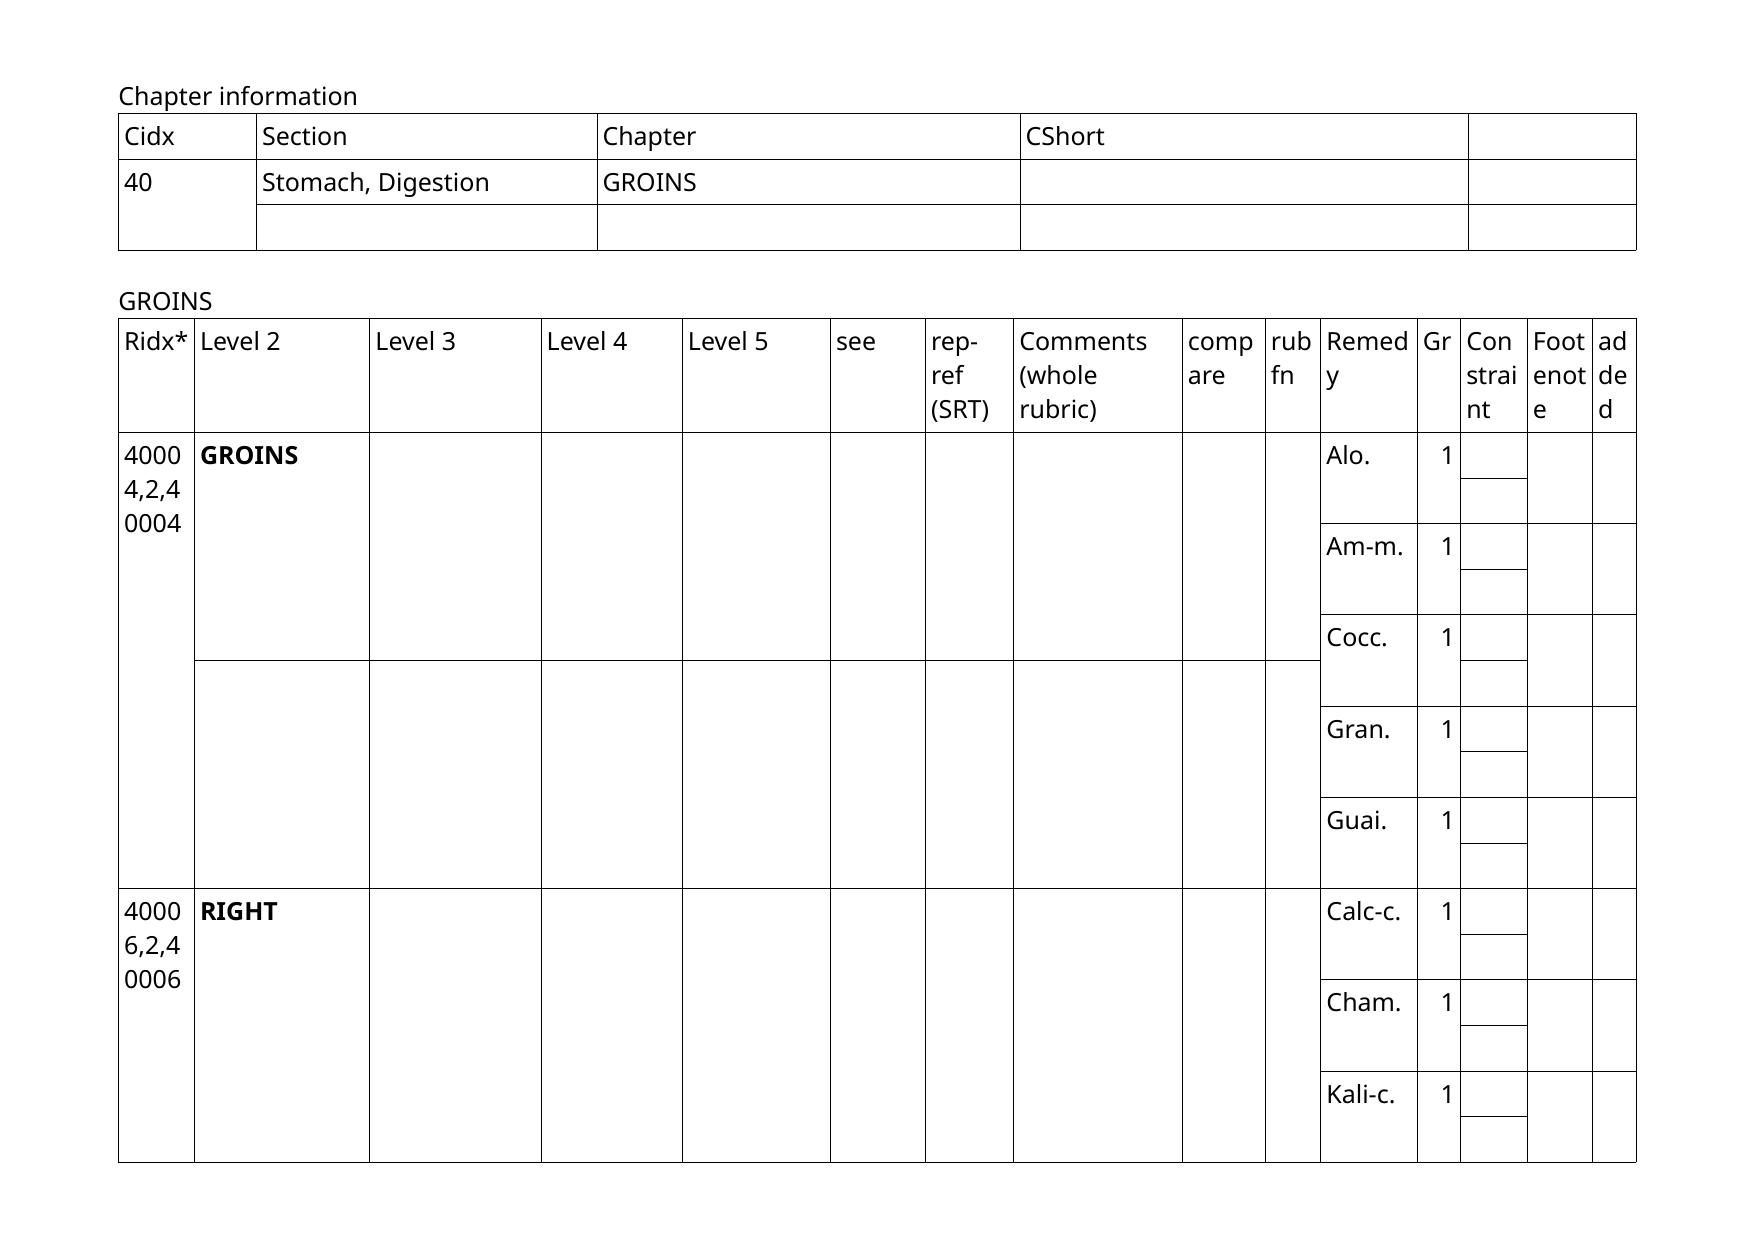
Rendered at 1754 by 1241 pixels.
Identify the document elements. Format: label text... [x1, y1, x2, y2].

table_cell [1266, 889, 1320, 1162]
table_cell [1014, 889, 1182, 1162]
table_cell [370, 661, 541, 888]
table_cell [542, 433, 682, 660]
table_cell [683, 661, 830, 888]
table_cell [1528, 980, 1592, 1071]
table_cell [1461, 570, 1527, 614]
table_cell [1461, 1117, 1527, 1162]
table_cell [598, 205, 1020, 250]
table_cell [1593, 1072, 1636, 1162]
table_cell [1461, 935, 1527, 979]
table_cell [1014, 661, 1182, 888]
table_header Chapter [598, 114, 1020, 158]
table_cell [1593, 615, 1636, 706]
table_cell Cocc. [1321, 615, 1417, 706]
table_cell [683, 433, 830, 660]
table_header Cidx [119, 114, 256, 158]
table_header see [831, 319, 925, 432]
table_cell [1469, 160, 1636, 204]
table_cell [1461, 479, 1527, 523]
text Chapter information [118, 79, 1636, 113]
table_cell [1183, 889, 1265, 1162]
table_cell [831, 433, 925, 660]
table_header added [1593, 319, 1636, 432]
table_cell [370, 433, 541, 660]
table_cell [1528, 615, 1592, 706]
table_cell [1183, 433, 1265, 660]
table_cell [1593, 433, 1636, 523]
table_cell Stomach, Digestion [257, 160, 597, 204]
table_header Gr [1418, 319, 1460, 432]
table_cell 1 [1418, 707, 1460, 797]
table_cell [1528, 707, 1592, 797]
table_cell [1266, 433, 1320, 660]
table_cell [1461, 980, 1527, 1025]
table_cell [926, 433, 1013, 660]
table_header Level 5 [683, 319, 830, 432]
table_cell [1528, 433, 1592, 523]
table_header Level 3 [370, 319, 541, 432]
table_cell [1014, 433, 1182, 660]
table_cell Am-m. [1321, 524, 1417, 614]
table_cell 1 [1418, 1072, 1460, 1162]
table_cell [1461, 1072, 1527, 1116]
table_cell [1461, 661, 1527, 706]
table_cell 40006,2,40006 [119, 889, 194, 1162]
table_cell 40004,2,40004 [119, 433, 194, 888]
table_cell Alo. [1321, 433, 1417, 523]
table_cell [1461, 524, 1527, 569]
table_header Remedy [1321, 319, 1417, 432]
table_header rep-ref (SRT) [926, 319, 1013, 432]
table_cell [926, 661, 1013, 888]
table_cell [1528, 889, 1592, 979]
table_cell [1528, 798, 1592, 888]
table_cell [1461, 844, 1527, 888]
table_cell Cham. [1321, 980, 1417, 1071]
table_cell [1528, 524, 1592, 614]
table_cell [831, 661, 925, 888]
table_cell [683, 889, 830, 1162]
table_cell [542, 889, 682, 1162]
table_cell Calc-c. [1321, 889, 1417, 979]
table_cell [370, 889, 541, 1162]
table_cell GROINS [598, 160, 1020, 204]
table_cell [1461, 752, 1527, 797]
table_header rub fn [1266, 319, 1320, 432]
text GROINS [118, 284, 1636, 318]
table_header Footenote [1528, 319, 1592, 432]
table_cell [1183, 661, 1265, 888]
table_cell [926, 889, 1013, 1162]
table_cell right [195, 889, 369, 1162]
table_header CShort [1021, 114, 1468, 158]
table_header compare [1183, 319, 1265, 432]
table_cell [1593, 798, 1636, 888]
table_cell [1528, 1072, 1592, 1162]
table_header Comments (whole rubric) [1014, 319, 1182, 432]
table_cell [542, 661, 682, 888]
table_cell Groins [195, 433, 369, 660]
table_cell [1593, 707, 1636, 797]
table_cell Gran. [1321, 707, 1417, 797]
table_header Ridx* [119, 319, 194, 432]
table_header [1469, 114, 1636, 158]
table_cell Kali-c. [1321, 1072, 1417, 1162]
table_cell 1 [1418, 433, 1460, 523]
table_cell 1 [1418, 980, 1460, 1071]
table_cell 1 [1418, 524, 1460, 614]
table_cell [257, 205, 597, 250]
table_cell [195, 661, 369, 888]
table_cell [1461, 798, 1527, 842]
table_cell [1266, 661, 1320, 888]
table_cell [1469, 205, 1636, 250]
table_cell 40 [119, 160, 256, 250]
table_cell 1 [1418, 889, 1460, 979]
table_header Section [257, 114, 597, 158]
table_cell [1461, 433, 1527, 477]
table_cell [1461, 707, 1527, 751]
table_cell [831, 889, 925, 1162]
table_header Constraint [1461, 319, 1527, 432]
table_header Level 4 [542, 319, 682, 432]
table_cell [1021, 205, 1468, 250]
table_cell 1 [1418, 798, 1460, 888]
table_cell [1461, 615, 1527, 660]
table_cell [1021, 160, 1468, 204]
table_cell Guai. [1321, 798, 1417, 888]
table_cell [1593, 980, 1636, 1071]
table_cell 1 [1418, 615, 1460, 706]
table_cell [1593, 889, 1636, 979]
table_header Level 2 [195, 319, 369, 432]
table_cell [1461, 889, 1527, 934]
table_cell [1461, 1026, 1527, 1071]
table_cell [1593, 524, 1636, 614]
